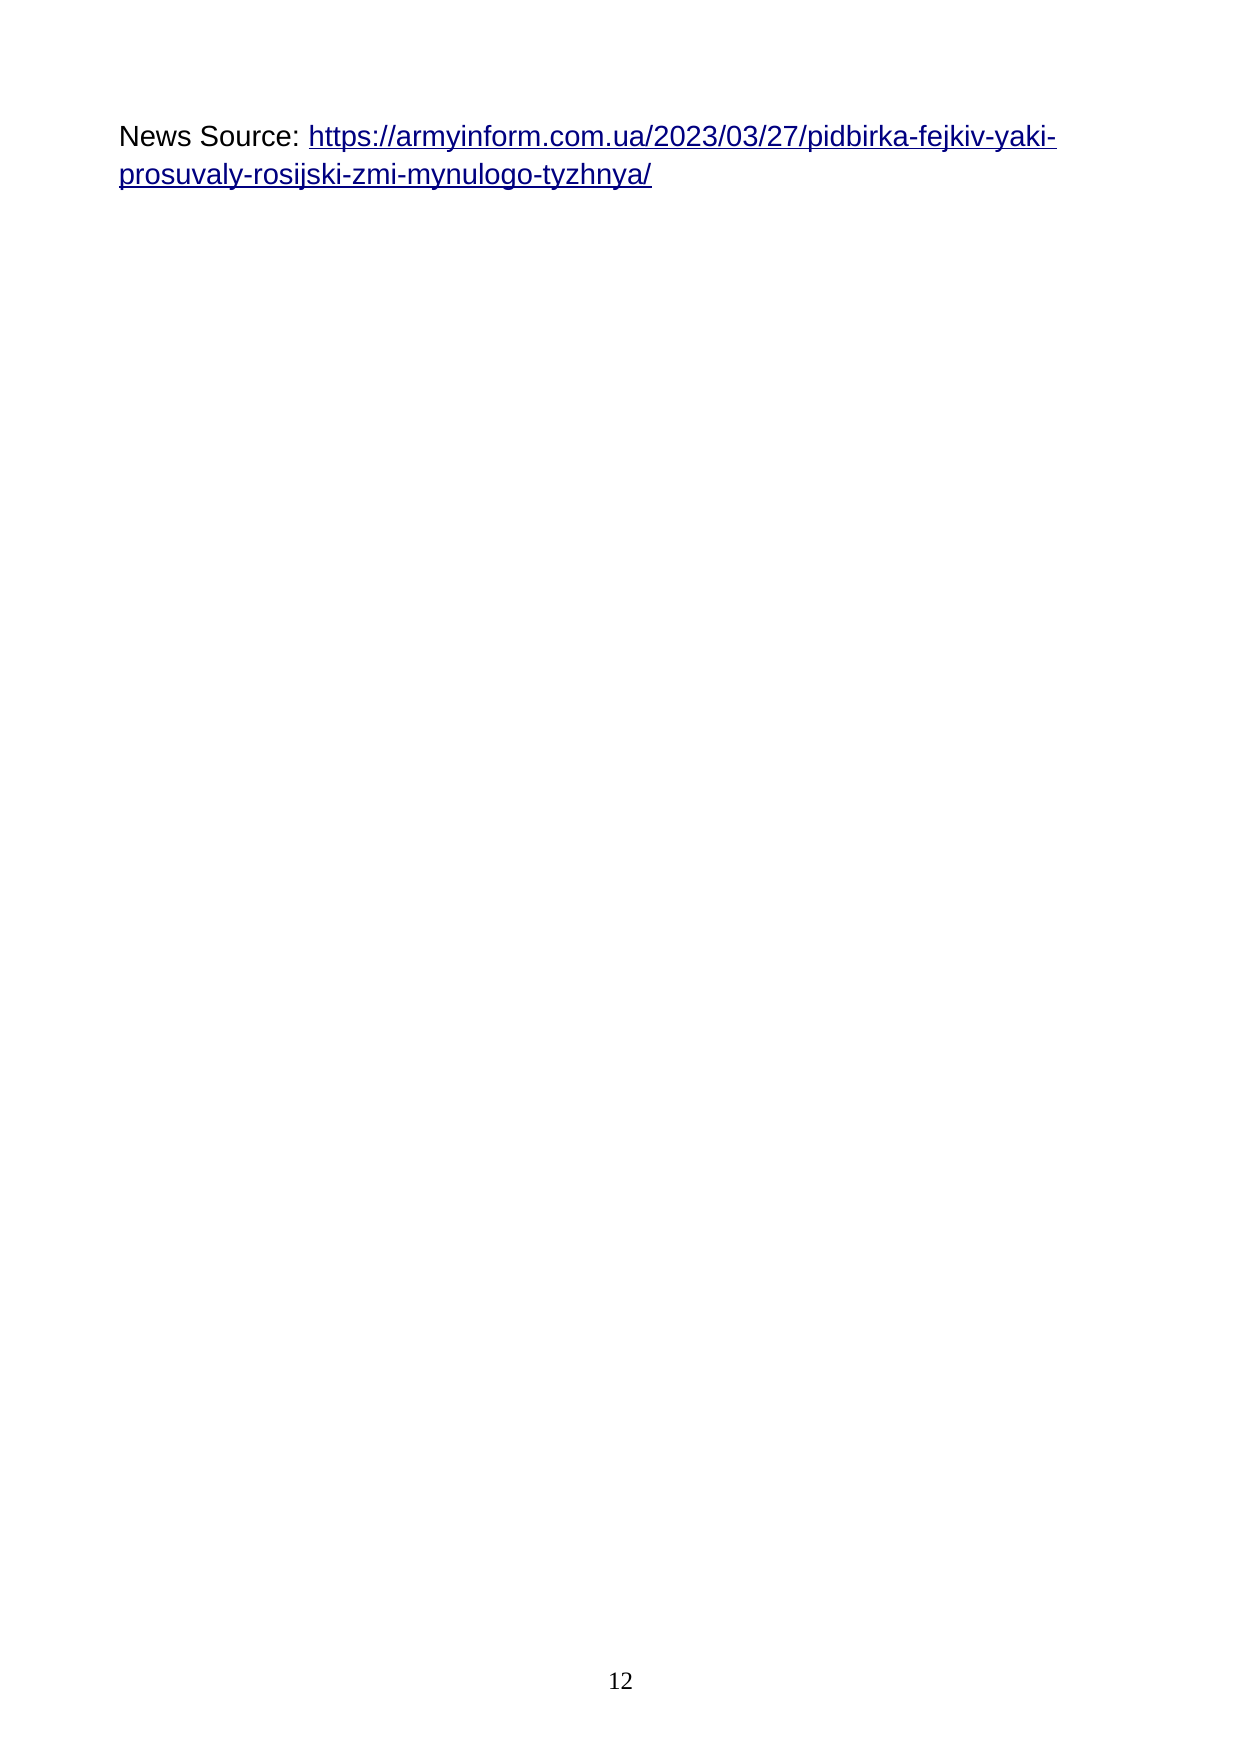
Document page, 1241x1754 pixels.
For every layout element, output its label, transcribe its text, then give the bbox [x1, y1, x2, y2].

text News Source: https://armyinform.com.ua/2023/03/27/pidbirka-fejkiv-yaki-prosuvaly-rosijski-zmi-mynulogo-tyzhnya/ [118, 118, 1122, 191]
